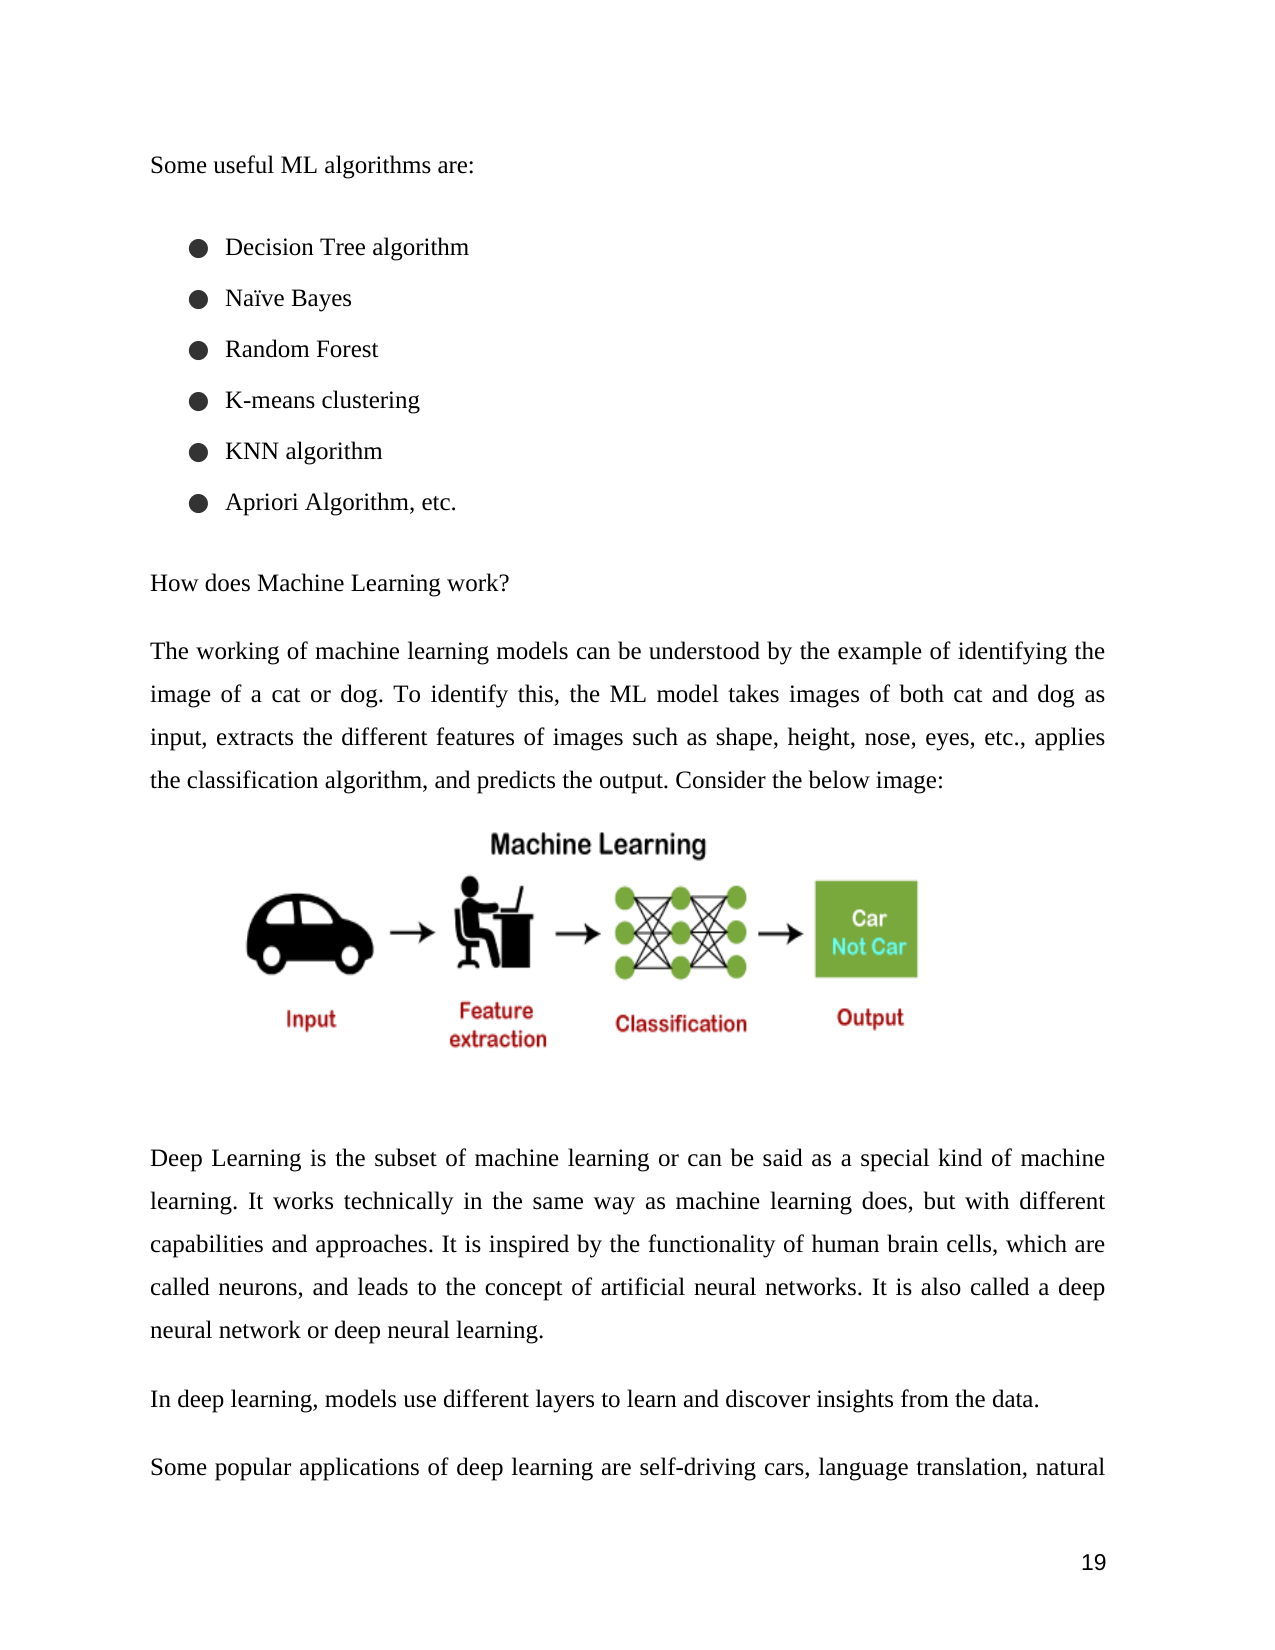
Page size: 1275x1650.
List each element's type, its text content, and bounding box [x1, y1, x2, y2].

list Decision Tree algorithm [187, 224, 1110, 263]
text In deep learning, models use different layers to learn and discover insights from the data. [150, 1384, 1106, 1412]
list Random Forest [187, 326, 1110, 365]
list K-means clustering [187, 377, 1110, 416]
subtitle How does Machine Learning work? [150, 568, 1087, 597]
list Naïve Bayes [187, 275, 1110, 314]
list KNN algorithm [187, 428, 1110, 467]
list Apriori Algorithm, etc. [187, 479, 1110, 522]
text The working of machine learning models can be understood by the example of identifying the image of a cat or dog. To identify this, the ML model takes images of both cat and dog as input, extracts the different features of images such as shape, height, nose, eyes, etc., applies the classification algorithm, and predicts the output. Consider the below image: [150, 636, 1106, 794]
text Deep Learning is the subset of machine learning or can be said as a special kind of machine learning. It works technically in the same way as machine learning does, but with different capabilities and approaches. It is inspired by the functionality of human brain cells, which are called neurons, and leads to the concept of artificial neural networks. It is also called a deep neural network or deep neural learning. [150, 1143, 1106, 1344]
text Some popular applications of deep learning are self-driving cars, language translation, natural [150, 1452, 1106, 1481]
text Some useful ML algorithms are: [150, 150, 1106, 179]
picture [234, 828, 992, 1078]
